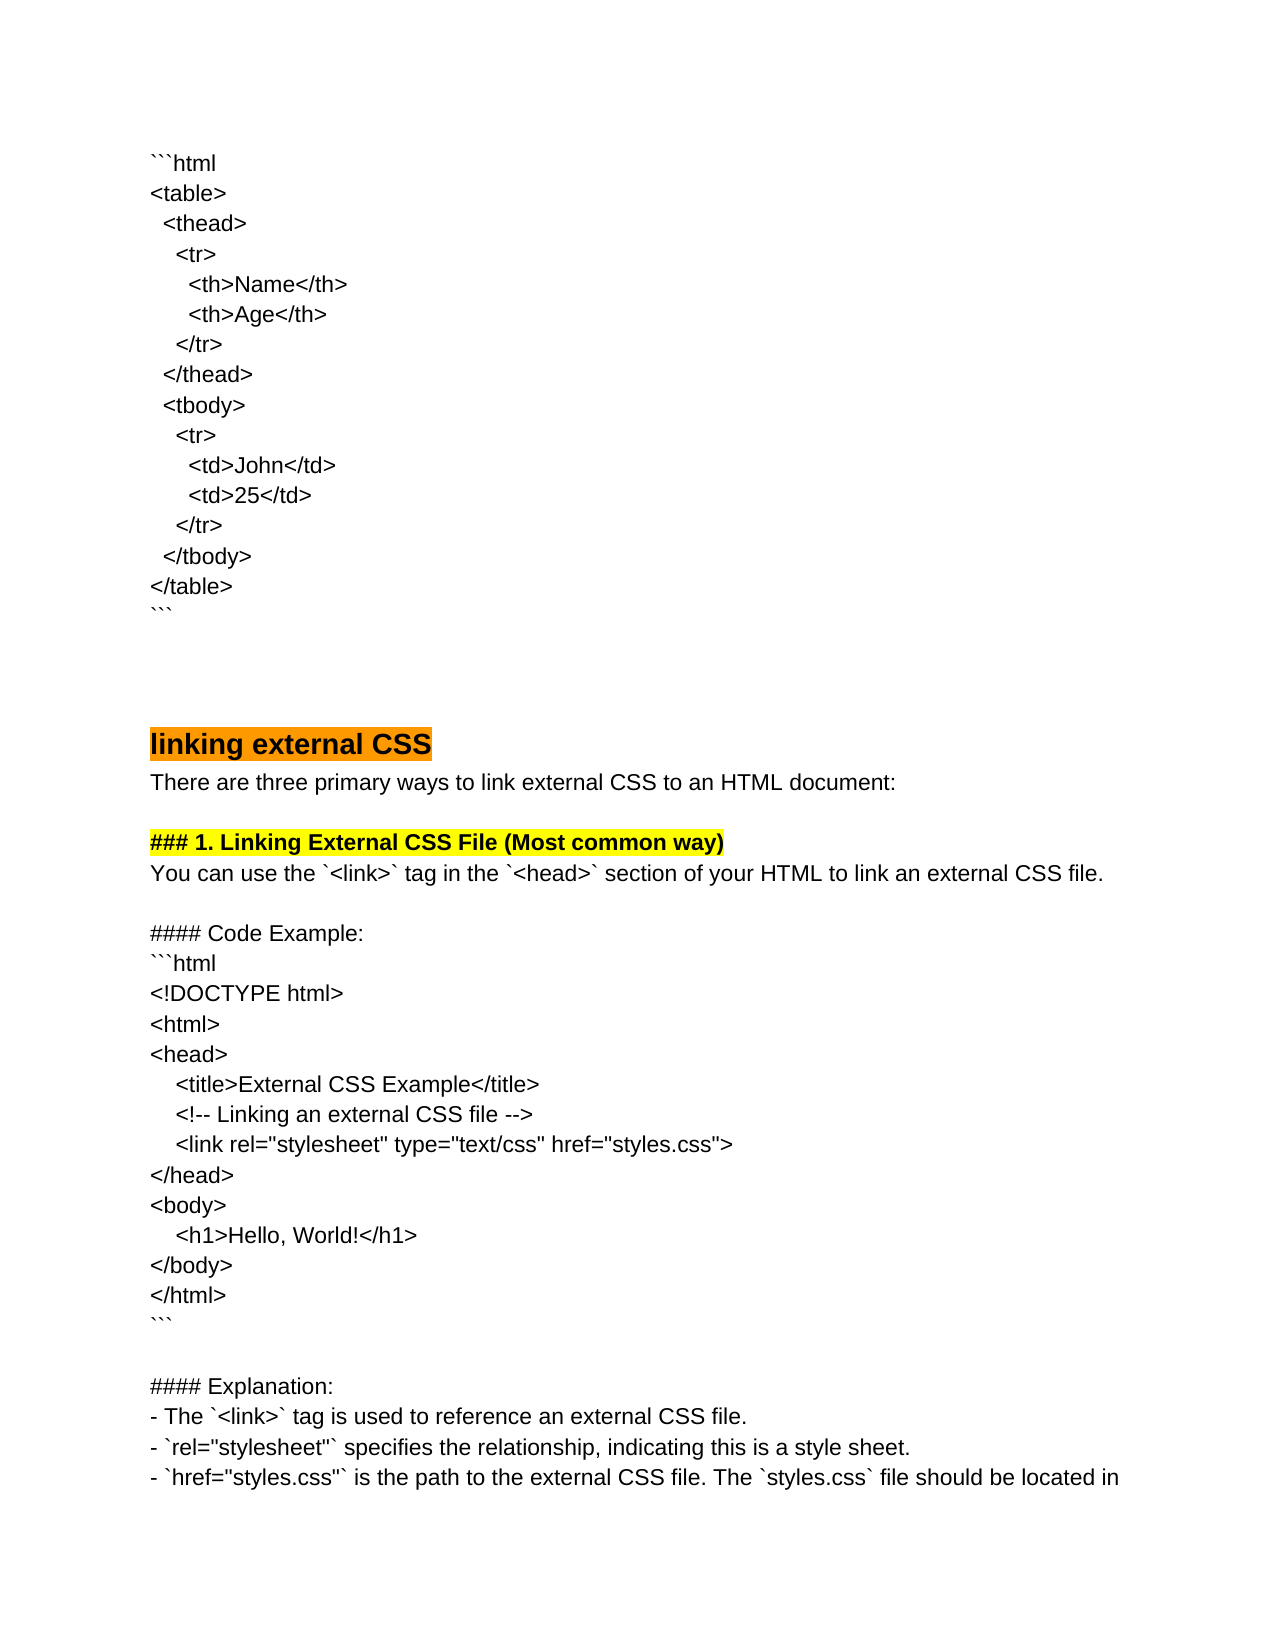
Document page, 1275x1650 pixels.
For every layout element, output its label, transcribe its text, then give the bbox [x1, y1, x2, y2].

subtitle linking external CSS [150, 727, 1125, 761]
text - The `<link>` tag is used to reference an external CSS file. [150, 1403, 1125, 1430]
text - `href="styles.css"` is the path to the external CSS file. The `styles.css` file should be located in [150, 1464, 1125, 1490]
text </tr> [150, 512, 1125, 539]
text <!-- Linking an external CSS file --> [150, 1101, 1125, 1128]
text <thead> [150, 210, 1125, 237]
text You can use the `<link>` tag in the `<head>` section of your HTML to link an external CSS file. [150, 859, 1125, 886]
text <html> [150, 1011, 1125, 1037]
text </html> [150, 1282, 1125, 1309]
text </tbody> [150, 543, 1125, 569]
text #### Explanation: [150, 1373, 1125, 1399]
text </tr> [150, 331, 1125, 358]
text <!DOCTYPE html> [150, 980, 1125, 1007]
text </head> [150, 1162, 1125, 1188]
text <tr> [150, 241, 1125, 267]
text ```html [150, 950, 1125, 977]
text </body> [150, 1252, 1125, 1279]
text <h1>Hello, World!</h1> [150, 1222, 1125, 1248]
text <table> [150, 180, 1125, 207]
text ``` [150, 603, 1125, 629]
text ```html [150, 150, 1125, 176]
text <th>Age</th> [150, 301, 1125, 327]
text #### Code Example: [150, 920, 1125, 946]
text ### 1. Linking External CSS File (Most common way) [150, 829, 1125, 856]
text <link rel="stylesheet" type="text/css" href="styles.css"> [150, 1131, 1125, 1158]
text <tbody> [150, 392, 1125, 418]
text <body> [150, 1192, 1125, 1218]
text <title>External CSS Example</title> [150, 1071, 1125, 1097]
text ``` [150, 1313, 1125, 1339]
text <tr> [150, 422, 1125, 448]
text </table> [150, 573, 1125, 599]
text <td>John</td> [150, 452, 1125, 478]
text </thead> [150, 361, 1125, 388]
text <th>Name</th> [150, 271, 1125, 297]
text <head> [150, 1041, 1125, 1067]
text - `rel="stylesheet"` specifies the relationship, indicating this is a style sheet. [150, 1433, 1125, 1460]
text There are three primary ways to link external CSS to an HTML document: [150, 769, 1125, 795]
text <td>25</td> [150, 482, 1125, 509]
